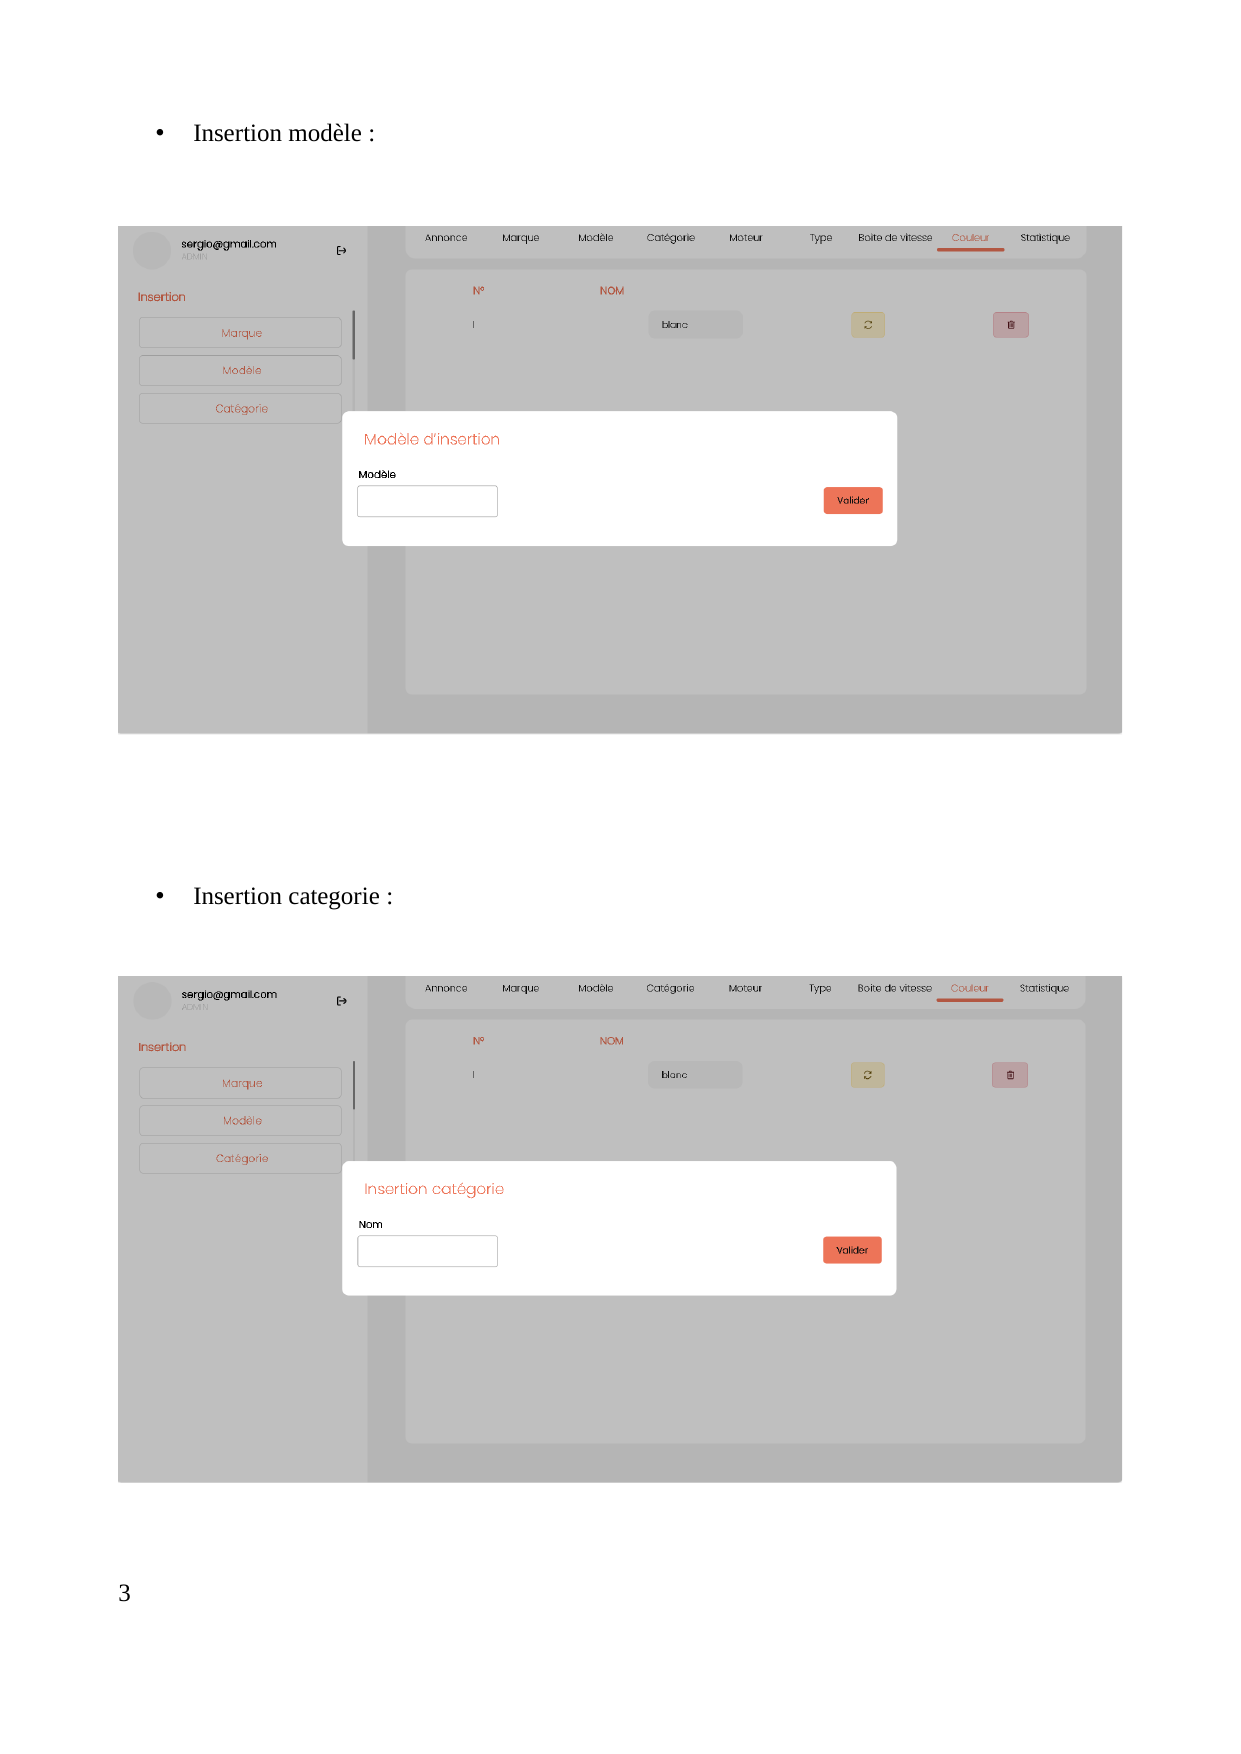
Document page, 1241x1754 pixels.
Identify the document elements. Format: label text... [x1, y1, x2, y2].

list Insertion modèle : [156, 118, 1122, 147]
list Insertion categorie : [156, 881, 1122, 910]
picture [118, 226, 1123, 735]
picture [118, 976, 1123, 1483]
